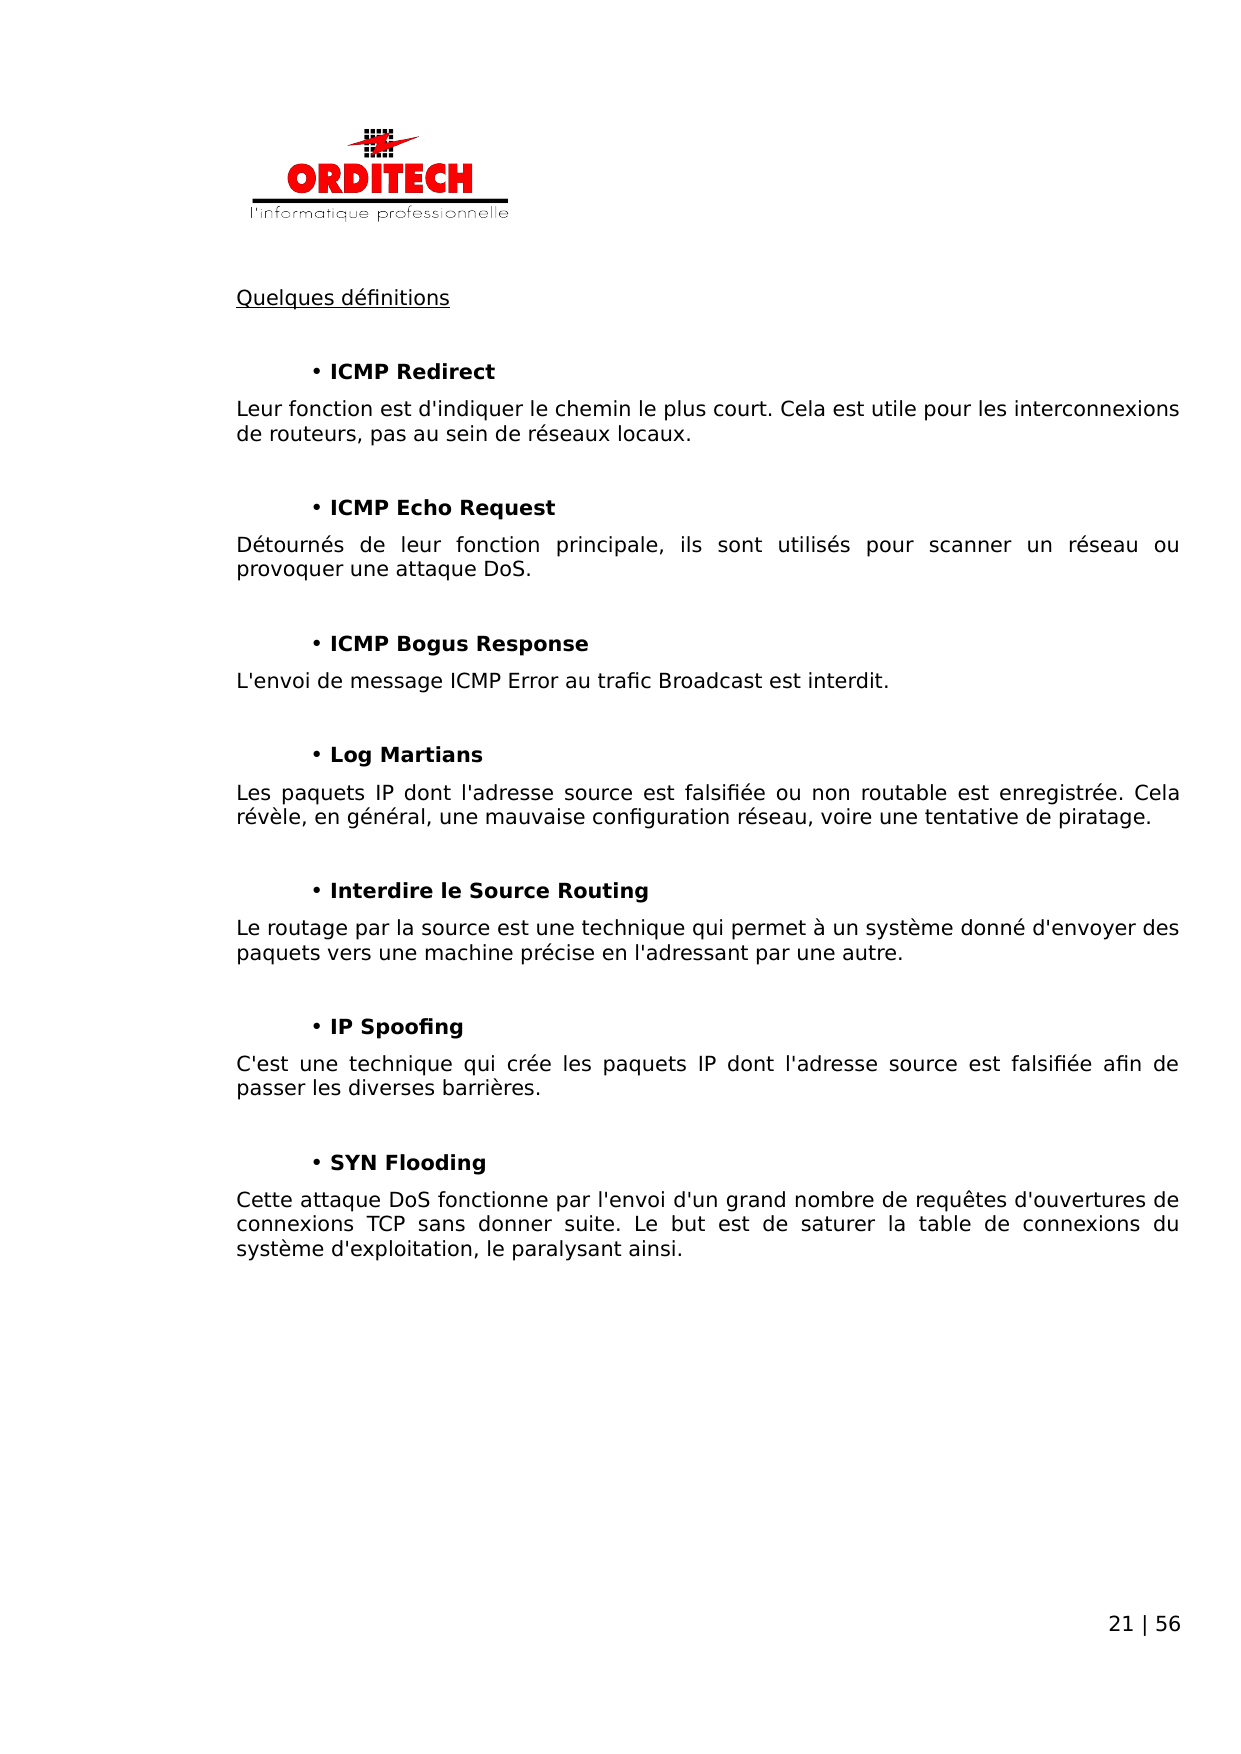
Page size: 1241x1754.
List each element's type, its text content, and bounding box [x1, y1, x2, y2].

text Détournés de leur fonction principale, ils sont utilisés pour scanner un réseau ou provoquer une attaque DoS. [236, 533, 1181, 582]
text Cette attaque DoS fonctionne par l'envoi d'un grand nombre de requêtes d'ouvertures de connexions TCP sans donner suite. Le but est de saturer la table de connexions du système d'exploitation, le paralysant ainsi. [236, 1188, 1181, 1261]
text • ICMP Redirect [236, 359, 1181, 385]
picture [236, 118, 527, 232]
text C'est une technique qui crée les paquets IP dont l'adresse source est falsifiée afin de passer les diverses barrières. [236, 1052, 1181, 1101]
text • ICMP Echo Request [236, 495, 1181, 521]
text • SYN Flooding [236, 1150, 1181, 1176]
text Les paquets IP dont l'adresse source est falsifiée ou non routable est enregistrée. Cela révèle, en général, une mauvaise configuration réseau, voire une tentative de piratage. [236, 781, 1181, 829]
text • Interdire le Source Routing [236, 878, 1181, 904]
text Leur fonction est d'indiquer le chemin le plus court. Cela est utile pour les interconnexions de routeurs, pas au sein de réseaux locaux. [236, 397, 1181, 446]
text • ICMP Bogus Response [236, 631, 1181, 656]
text • IP Spoofing [236, 1014, 1181, 1040]
text Quelques définitions [236, 286, 1181, 310]
text L'envoi de message ICMP Error au trafic Broadcast est interdit. [236, 669, 1181, 693]
text • Log Martians [236, 742, 1181, 768]
text Le routage par la source est une technique qui permet à un système donné d'envoyer des paquets vers une machine précise en l'adressant par une autre. [236, 916, 1181, 965]
